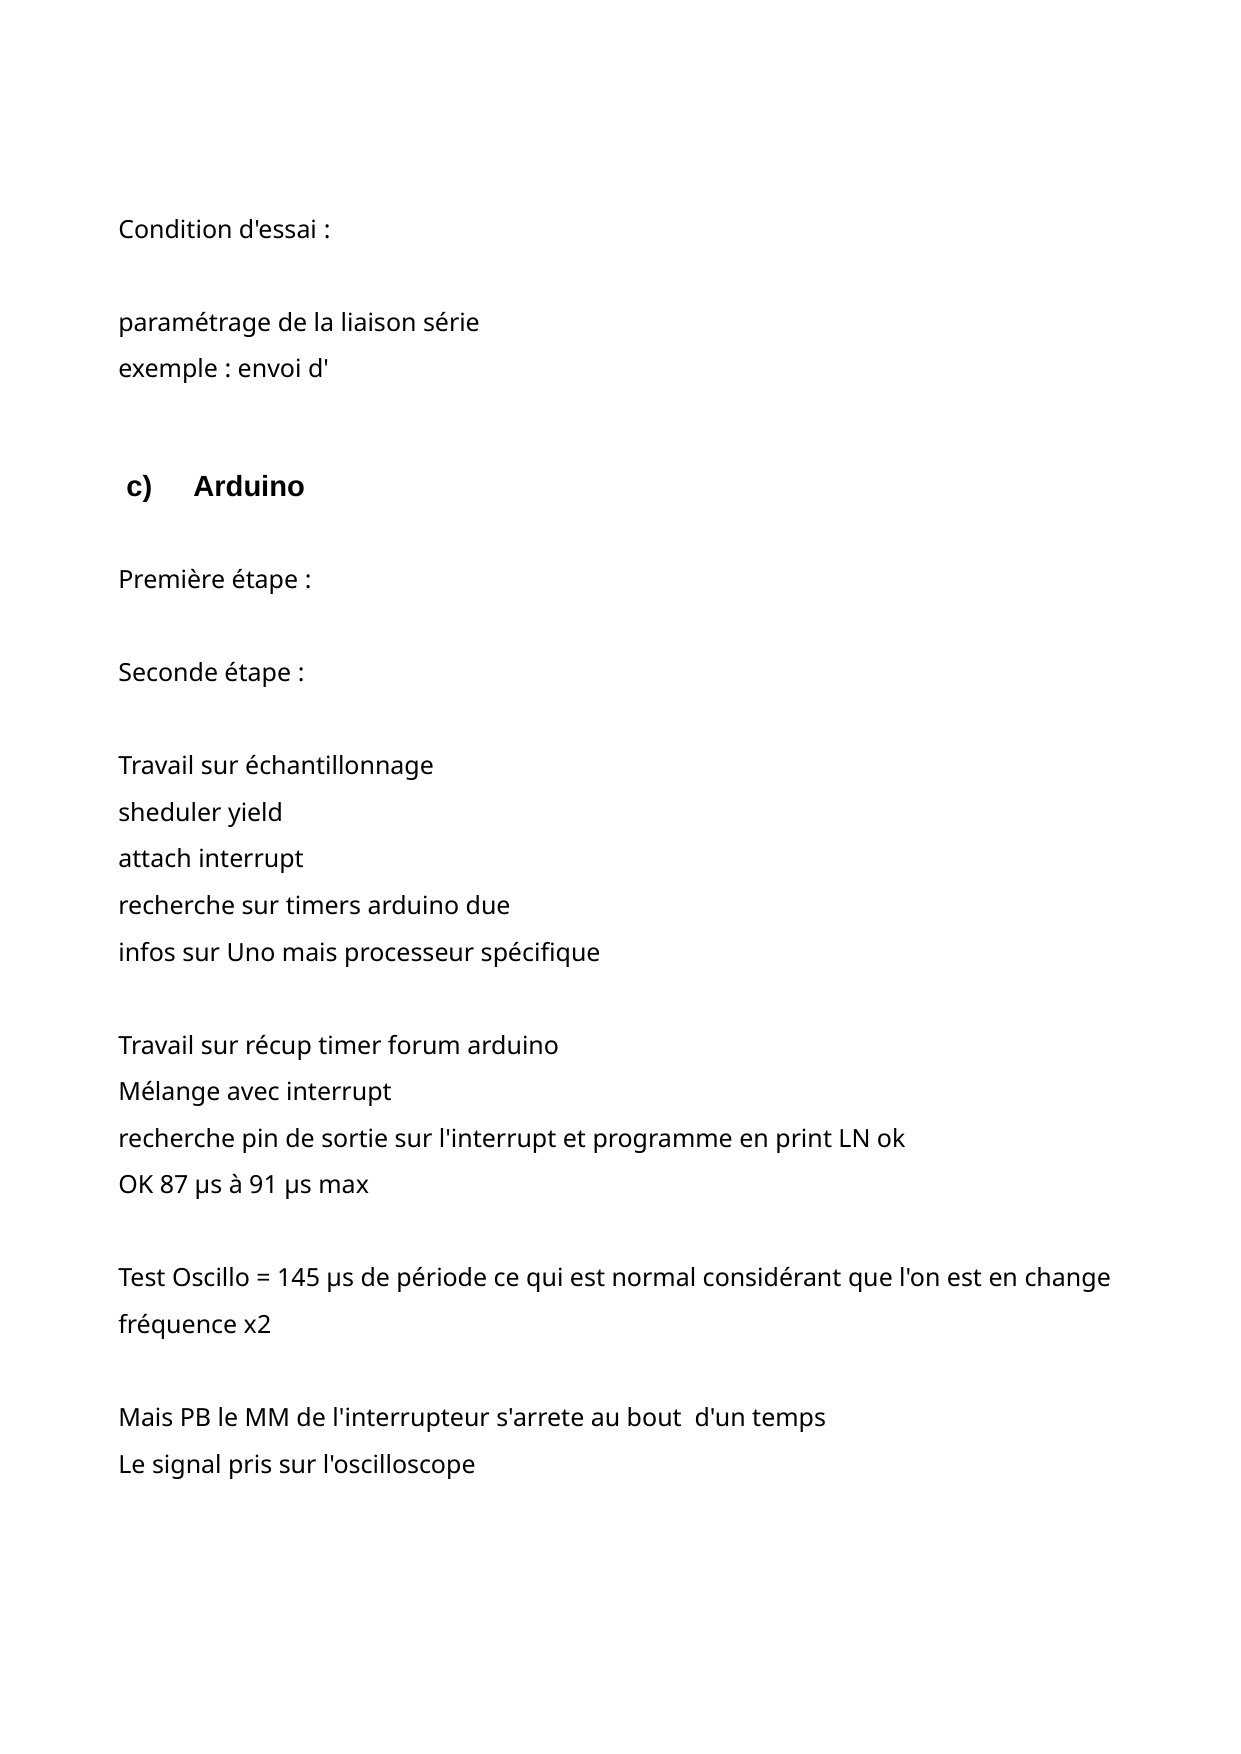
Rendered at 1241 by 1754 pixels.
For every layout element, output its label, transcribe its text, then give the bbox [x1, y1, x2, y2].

text recherche sur timers arduino due [118, 888, 1122, 922]
text paramétrage de la liaison série [118, 304, 1122, 338]
text Test Oscillo = 145 µs de période ce qui est normal considérant que l'on est en change [118, 1260, 1122, 1294]
text sheduler yield [118, 794, 1122, 828]
text Travail sur échantillonnage [118, 748, 1122, 782]
text Seconde étape : [118, 655, 1122, 689]
text Travail sur récup timer forum arduino [118, 1027, 1122, 1061]
text attach interrupt [118, 841, 1122, 875]
text Condition d'essai : [118, 211, 1122, 245]
text Première étape : [118, 562, 1122, 596]
text Le signal pris sur l'oscilloscope [118, 1446, 1122, 1480]
text Mais PB le MM de l'interrupteur s'arrete au bout d'un temps [118, 1400, 1122, 1434]
text Mélange avec interrupt [118, 1074, 1122, 1108]
text infos sur Uno mais processeur spécifique [118, 934, 1122, 968]
text OK 87 µs à 91 µs max [118, 1167, 1122, 1201]
subtitle Arduino [118, 469, 1122, 503]
text fréquence x2 [118, 1307, 1122, 1341]
text recherche pin de sortie sur l'interrupt et programme en print LN ok [118, 1120, 1122, 1154]
text exemple : envoi d' [118, 351, 1122, 385]
